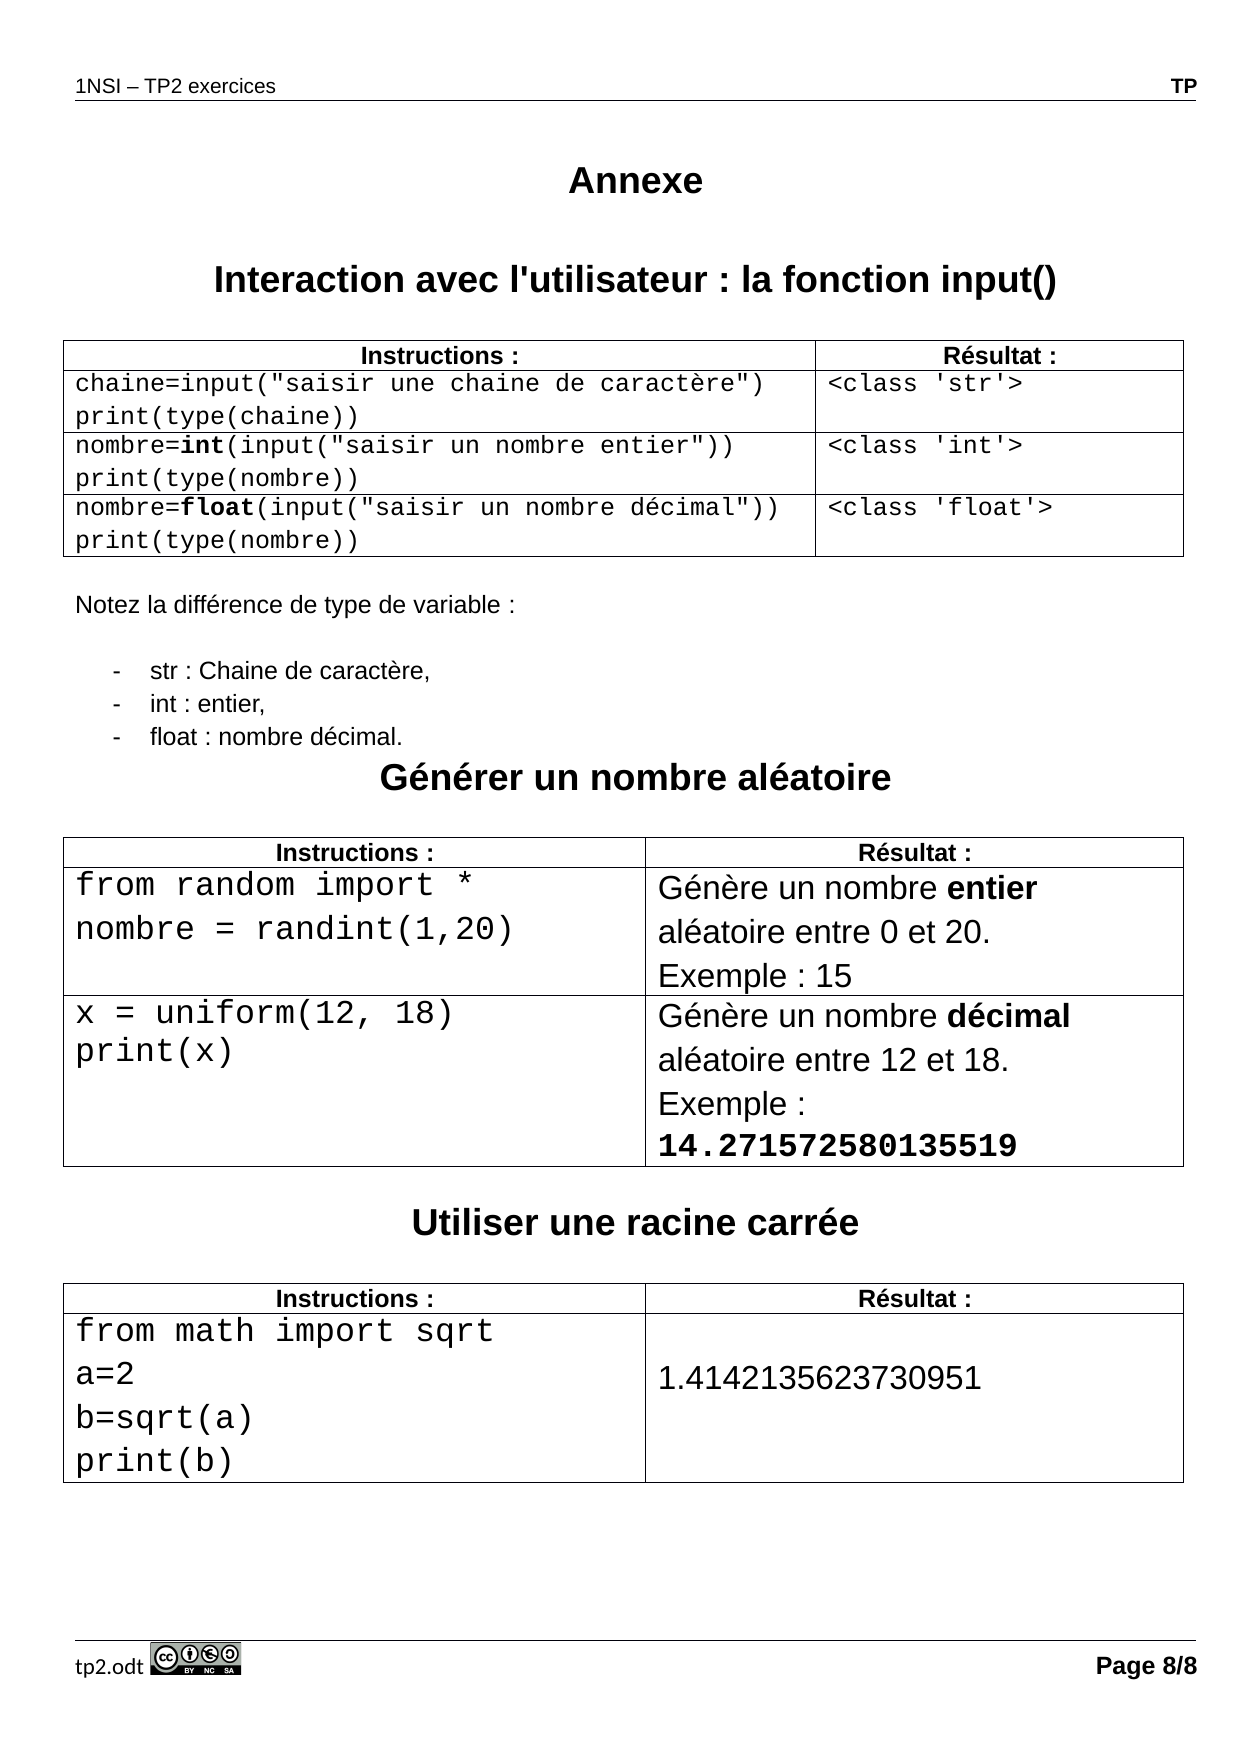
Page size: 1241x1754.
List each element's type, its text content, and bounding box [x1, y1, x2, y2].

table_header Résultat : [816, 341, 1183, 370]
text Notez la différence de type de variable : [75, 589, 1196, 618]
table_cell x = uniform(12, 18) print(x) [64, 996, 645, 1166]
table_cell nombre=int(input("saisir un nombre entier")) print(type(nombre)) [64, 433, 815, 494]
table_header Instructions : [64, 838, 645, 867]
table_cell Génère un nombre décimal aléatoire entre 12 et 18. Exemple : 14.271572580135519 [646, 996, 1183, 1166]
table_header Instructions : [64, 341, 815, 370]
table_cell 1.4142135623730951 [646, 1314, 1183, 1482]
table_header Résultat : [646, 1284, 1183, 1313]
table_header Résultat : [646, 838, 1183, 867]
text Générer un nombre aléatoire [75, 755, 1196, 798]
table_cell <class 'str'> [816, 371, 1183, 432]
list int : entier, [112, 689, 1196, 717]
picture [150, 1642, 242, 1675]
text Interaction avec l'utilisateur : la fonction input() [75, 257, 1196, 301]
table_cell Génère un nombre entier aléatoire entre 0 et 20. Exemple : 15 [646, 868, 1183, 995]
list float : nombre décimal. [112, 722, 1196, 750]
table_cell from random import * nombre = randint(1,20) [64, 868, 645, 995]
text Annexe [75, 158, 1196, 201]
table_header Instructions : [64, 1284, 645, 1313]
table_cell nombre=float(input("saisir un nombre décimal")) print(type(nombre)) [64, 495, 815, 556]
table_cell from math import sqrt a=2 b=sqrt(a) print(b) [64, 1314, 645, 1482]
text Utiliser une racine carrée [75, 1200, 1196, 1243]
table_cell chaine=input("saisir une chaine de caractère") print(type(chaine)) [64, 371, 815, 432]
table_cell <class 'float'> [816, 495, 1183, 556]
table_cell <class 'int'> [816, 433, 1183, 494]
list str : Chaine de caractère, [112, 656, 1196, 684]
